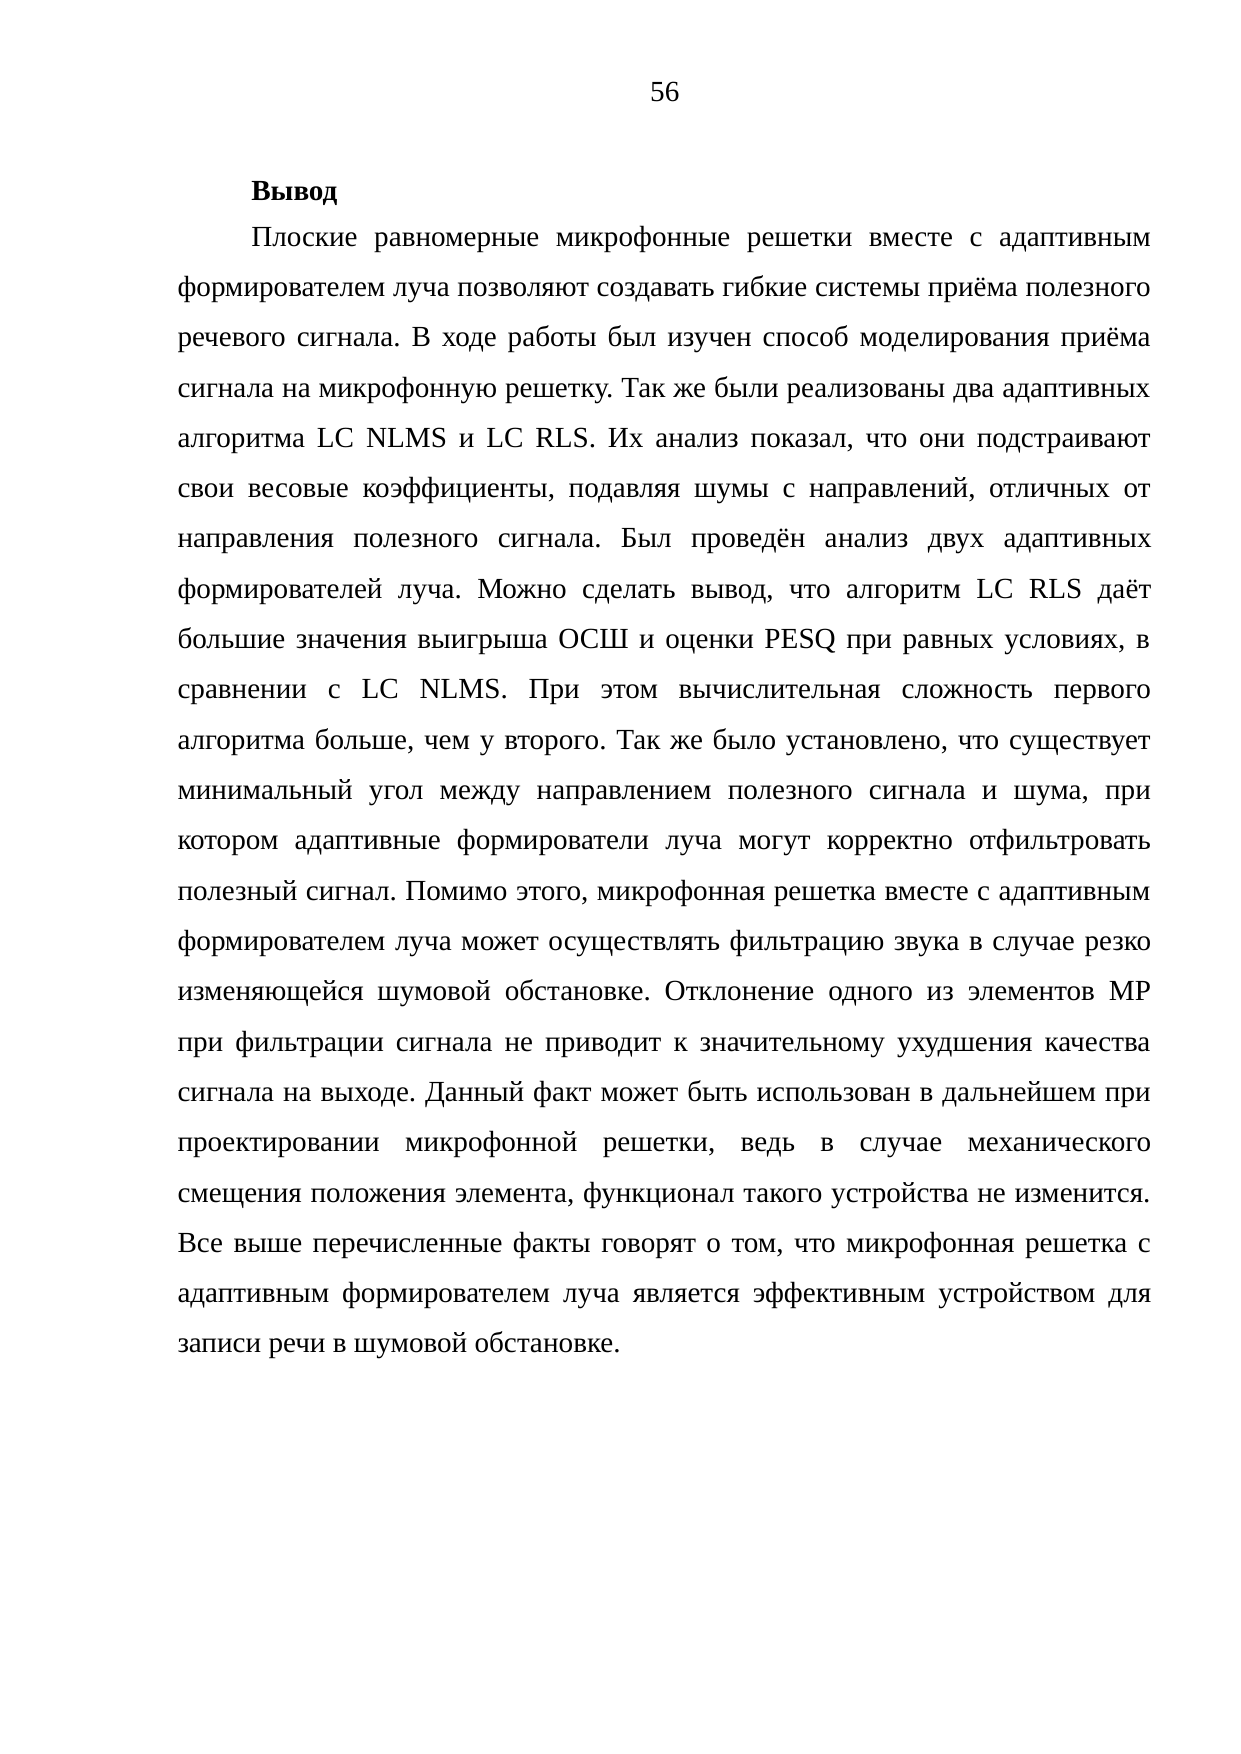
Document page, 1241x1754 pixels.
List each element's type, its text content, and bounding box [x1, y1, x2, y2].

subtitle Вывод [177, 173, 1152, 206]
text Плоские равномерные микрофонные решетки вместе с адаптивным формирователем луча позволяют создавать гибкие системы приёма полезного речевого сигнала. В ходе работы был изучен способ моделирования приёма сигнала на микрофонную решетку. Так же были реализованы два адаптивных алгоритма LC NLMS и LC RLS. Их анализ показал, что они подстраивают свои весовые коэффициенты, подавляя шумы с направлений, отличных от направления полезного сигнала. Был проведён анализ двух адаптивных формирователей луча. Можно сделать вывод, что алгоритм LC RLS даёт большие значения выигрыша ОСШ и оценки PESQ при равных условиях, в сравнении с LC NLMS. При этом вычислительная сложность первого алгоритма больше, чем у второго. Так же было установлено, что существует минимальный угол между направлением полезного сигнала и шума, при котором адаптивные формирователи луча могут корректно отфильтровать полезный сигнал. Помимо этого, микрофонная решетка вместе с адаптивным формирователем луча может осуществлять фильтрацию звука в случае резко изменяющейся шумовой обстановке. Отклонение одного из элементов МР при фильтрации сигнала не приводит к значительному ухудшения качества сигнала на выходе. Данный факт может быть использован в дальнейшем при проектировании микрофонной решетки, ведь в случае механического смещения положения элемента, функционал такого устройства не изменится. Все выше перечисленные факты говорят о том, что микрофонная решетка с адаптивным формирователем луча является эффективным устройством для записи речи в шумовой обстановке. [177, 219, 1152, 1359]
